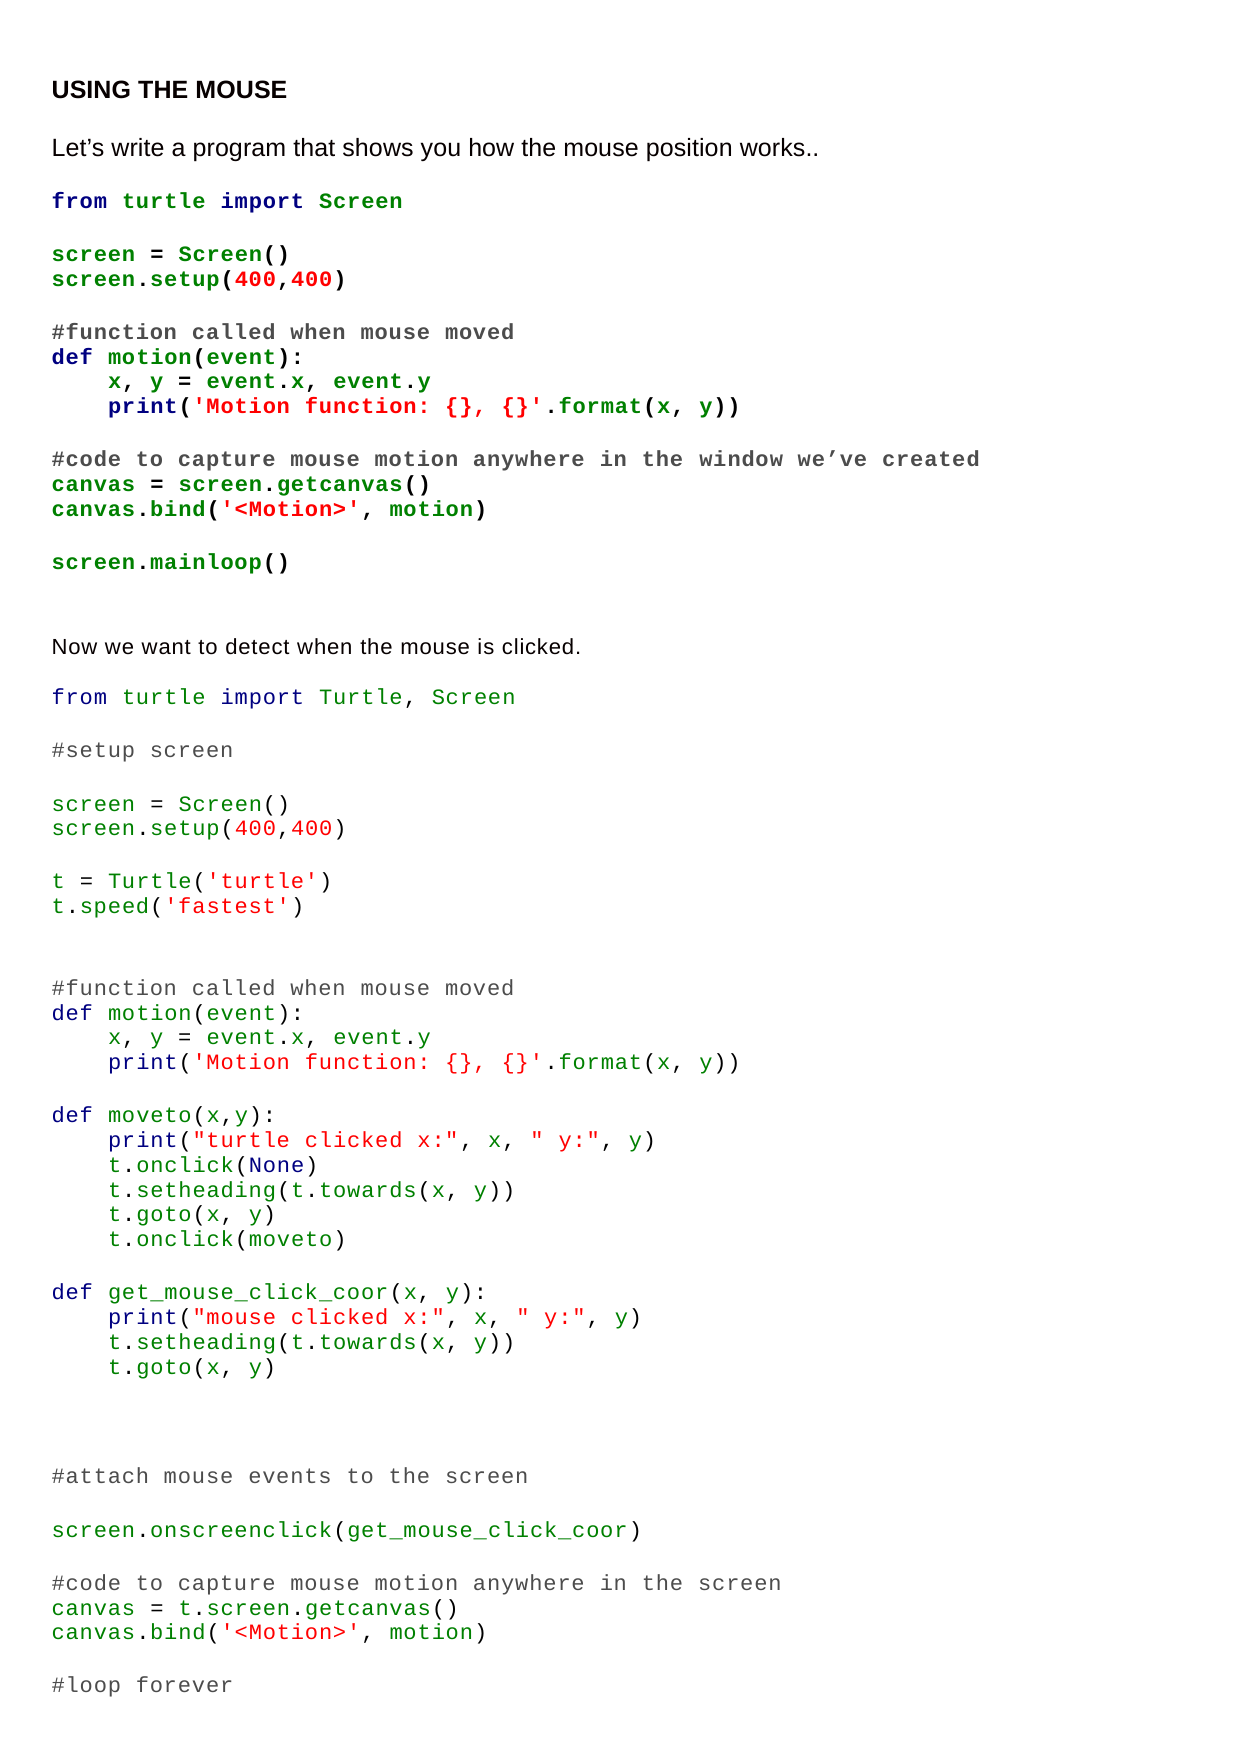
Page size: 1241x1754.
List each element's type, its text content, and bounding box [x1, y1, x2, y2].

text print('Motion function: {}, {}'.format(x, y)) [51, 395, 1051, 420]
text Now we want to detect when the mouse is clicked. [51, 633, 1051, 659]
text canvas.bind('<Motion>', motion) [51, 1621, 1051, 1646]
text #attach mouse events to the screen [51, 1466, 1051, 1490]
text Let’s write a program that shows you how the mouse position works.. [51, 132, 1194, 161]
text canvas = screen.getcanvas() [51, 473, 1051, 498]
text def get_mouse_click_coor(x, y): [51, 1281, 1051, 1306]
text canvas = t.screen.getcanvas() [51, 1597, 1051, 1621]
text screen.mainloop() [51, 551, 1051, 576]
text screen.setup(400,400) [51, 817, 1051, 842]
text t.speed('fastest') [51, 895, 1051, 920]
text def moveto(x,y): [51, 1104, 1051, 1129]
text #setup screen [51, 739, 1051, 764]
text print('Motion function: {}, {}'.format(x, y)) [51, 1051, 1051, 1076]
text USING THE MOUSE [51, 75, 1194, 104]
text #function called when mouse moved [51, 321, 1051, 346]
text t.onclick(None) [51, 1154, 1051, 1179]
text from turtle import Turtle, Screen [51, 686, 1051, 711]
text #code to capture mouse motion anywhere in the window we’ve created [51, 448, 1051, 473]
text t.setheading(t.towards(x, y)) [51, 1179, 1051, 1203]
text t.goto(x, y) [51, 1203, 1051, 1228]
text #loop forever [51, 1674, 1051, 1699]
text screen.onscreenclick(get_mouse_click_coor) [51, 1519, 1051, 1543]
text x, y = event.x, event.y [51, 371, 1051, 395]
text screen = Screen() [51, 793, 1051, 817]
text screen = Screen() [51, 243, 1051, 268]
text t.goto(x, y) [51, 1356, 1051, 1381]
text from turtle import Screen [51, 190, 1051, 215]
text t.onclick(moveto) [51, 1228, 1051, 1253]
text x, y = event.x, event.y [51, 1026, 1051, 1051]
text print("mouse clicked x:", x, " y:", y) [51, 1306, 1051, 1331]
text #code to capture mouse motion anywhere in the screen [51, 1572, 1051, 1597]
text def motion(event): [51, 346, 1051, 371]
text t.setheading(t.towards(x, y)) [51, 1331, 1051, 1356]
text #function called when mouse moved [51, 977, 1051, 1002]
text screen.setup(400,400) [51, 268, 1051, 293]
text t = Turtle('turtle') [51, 871, 1051, 895]
text canvas.bind('<Motion>', motion) [51, 498, 1051, 523]
text print("turtle clicked x:", x, " y:", y) [51, 1129, 1051, 1154]
text def motion(event): [51, 1002, 1051, 1026]
